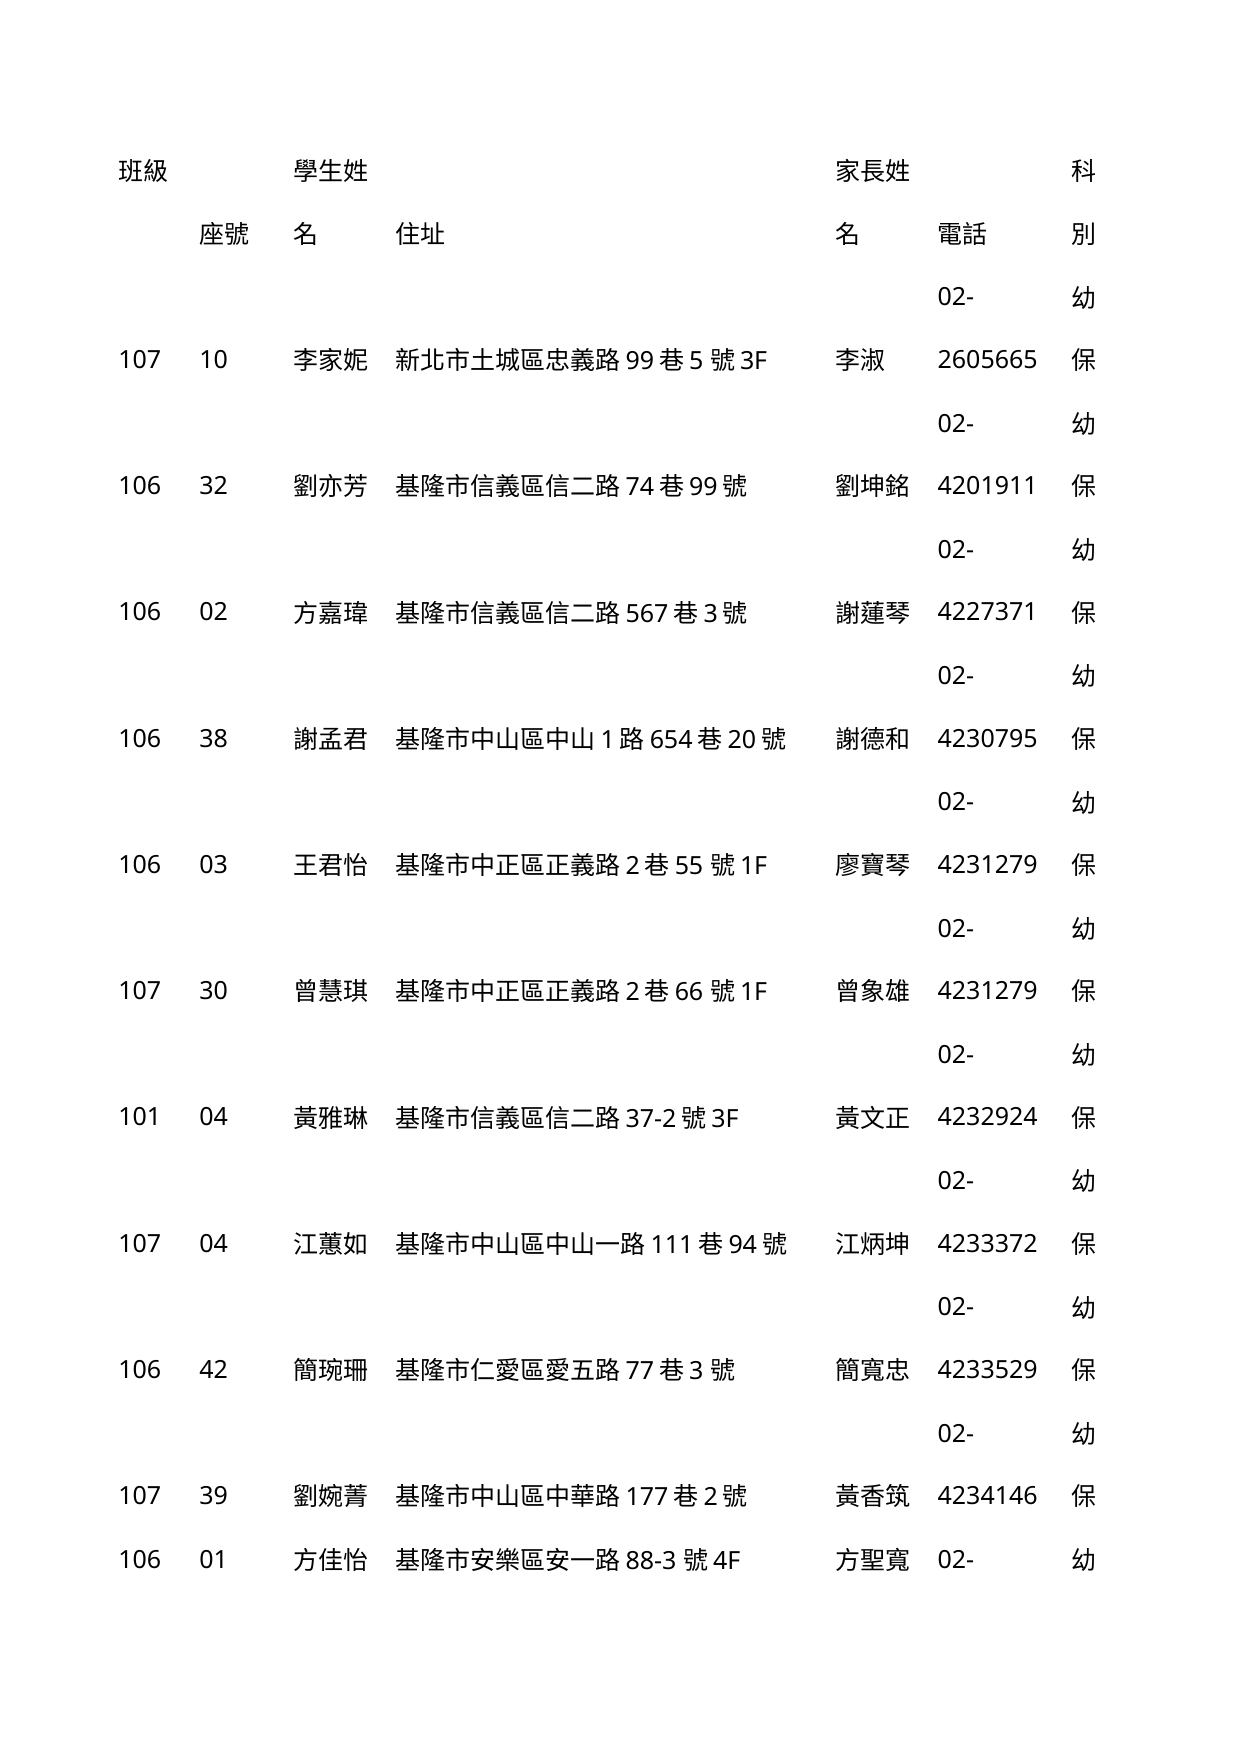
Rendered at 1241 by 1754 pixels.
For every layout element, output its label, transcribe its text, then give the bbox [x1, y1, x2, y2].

table_cell 基隆市仁愛區愛五路77巷3 號 [394, 1263, 834, 1389]
table_cell 02-4234146 [936, 1390, 1070, 1516]
table_cell 劉婉菁 [292, 1390, 394, 1516]
table_cell 劉亦芳 [292, 380, 394, 506]
table_cell 基隆市安樂區安一路88-3 號4F [394, 1516, 834, 1579]
table_cell 幼保 [1070, 632, 1122, 758]
table_cell 曾象雄 [834, 885, 936, 1011]
table_header 班級 [118, 127, 198, 253]
table_cell 107 [118, 1390, 198, 1516]
table_cell 02 [198, 506, 292, 632]
table_cell 107 [118, 253, 198, 379]
table_cell 基隆市中正區正義路2巷66 號1F [394, 885, 834, 1011]
table_cell 新北市土城區忠義路99巷5 號3F [394, 253, 834, 379]
table_cell 幼保 [1070, 758, 1122, 884]
table_cell 106 [118, 506, 198, 632]
table_cell 02-4233372 [936, 1137, 1070, 1263]
table_cell 101 [118, 1011, 198, 1137]
table_header 科別 [1070, 127, 1122, 253]
table_cell 李家妮 [292, 253, 394, 379]
table_cell 基隆市中正區正義路2巷55 號1F [394, 758, 834, 884]
table_cell 02- [936, 1516, 1070, 1579]
table_cell 幼 [1070, 1516, 1122, 1579]
table_cell 106 [118, 1516, 198, 1579]
table_cell 基隆市信義區信二路37-2號3F [394, 1011, 834, 1137]
table_cell 39 [198, 1390, 292, 1516]
table_cell 幼保 [1070, 1011, 1122, 1137]
table_cell 107 [118, 885, 198, 1011]
table_cell 謝孟君 [292, 632, 394, 758]
table_cell 基隆市信義區信二路74巷99號 [394, 380, 834, 506]
table_header 電話 [936, 127, 1070, 253]
table_header 學生姓名 [292, 127, 394, 253]
table_cell 03 [198, 758, 292, 884]
table_cell 107 [118, 1137, 198, 1263]
table_cell 01 [198, 1516, 292, 1579]
table_cell 黃香筑 [834, 1390, 936, 1516]
table_cell 02-4232924 [936, 1011, 1070, 1137]
table_cell 幼保 [1070, 1263, 1122, 1389]
table_cell 02-4231279 [936, 758, 1070, 884]
table_cell 幼保 [1070, 885, 1122, 1011]
table_cell 黃雅琳 [292, 1011, 394, 1137]
table_cell 基隆市中山區中山一路111巷94號 [394, 1137, 834, 1263]
table_cell 謝蓮琴 [834, 506, 936, 632]
table_cell 106 [118, 758, 198, 884]
table_cell 02-4233529 [936, 1263, 1070, 1389]
table_cell 02-4227371 [936, 506, 1070, 632]
table_cell 04 [198, 1011, 292, 1137]
table_header 住址 [394, 127, 834, 253]
table_cell 106 [118, 380, 198, 506]
table_cell 謝德和 [834, 632, 936, 758]
table_header 座號 [198, 127, 292, 253]
table_cell 02-4201911 [936, 380, 1070, 506]
table_cell 106 [118, 1263, 198, 1389]
table_cell 王君怡 [292, 758, 394, 884]
table_cell 江蕙如 [292, 1137, 394, 1263]
table_cell 方聖寬 [834, 1516, 936, 1579]
table_cell 李淑 [834, 253, 936, 379]
table_cell 廖寶琴 [834, 758, 936, 884]
table_cell 幼保 [1070, 380, 1122, 506]
table_cell 02-4230795 [936, 632, 1070, 758]
table_cell 106 [118, 632, 198, 758]
table_cell 江炳坤 [834, 1137, 936, 1263]
table_cell 簡琬珊 [292, 1263, 394, 1389]
table_cell 簡寬忠 [834, 1263, 936, 1389]
table_cell 曾慧琪 [292, 885, 394, 1011]
table_cell 02-2605665 [936, 253, 1070, 379]
table_cell 幼保 [1070, 506, 1122, 632]
table_cell 基隆市信義區信二路567巷3號 [394, 506, 834, 632]
table_cell 32 [198, 380, 292, 506]
table_cell 方佳怡 [292, 1516, 394, 1579]
table_cell 劉坤銘 [834, 380, 936, 506]
table_cell 黃文正 [834, 1011, 936, 1137]
table_cell 幼保 [1070, 253, 1122, 379]
table_cell 幼保 [1070, 1390, 1122, 1516]
table_cell 42 [198, 1263, 292, 1389]
table_cell 04 [198, 1137, 292, 1263]
table_cell 10 [198, 253, 292, 379]
table_cell 38 [198, 632, 292, 758]
table_header 家長姓名 [834, 127, 936, 253]
table_cell 02-4231279 [936, 885, 1070, 1011]
table_cell 幼保 [1070, 1137, 1122, 1263]
table_cell 方嘉瑋 [292, 506, 394, 632]
table_cell 基隆市中山區中山1路654巷20號 [394, 632, 834, 758]
table_cell 基隆市中山區中華路177巷2號 [394, 1390, 834, 1516]
table_cell 30 [198, 885, 292, 1011]
